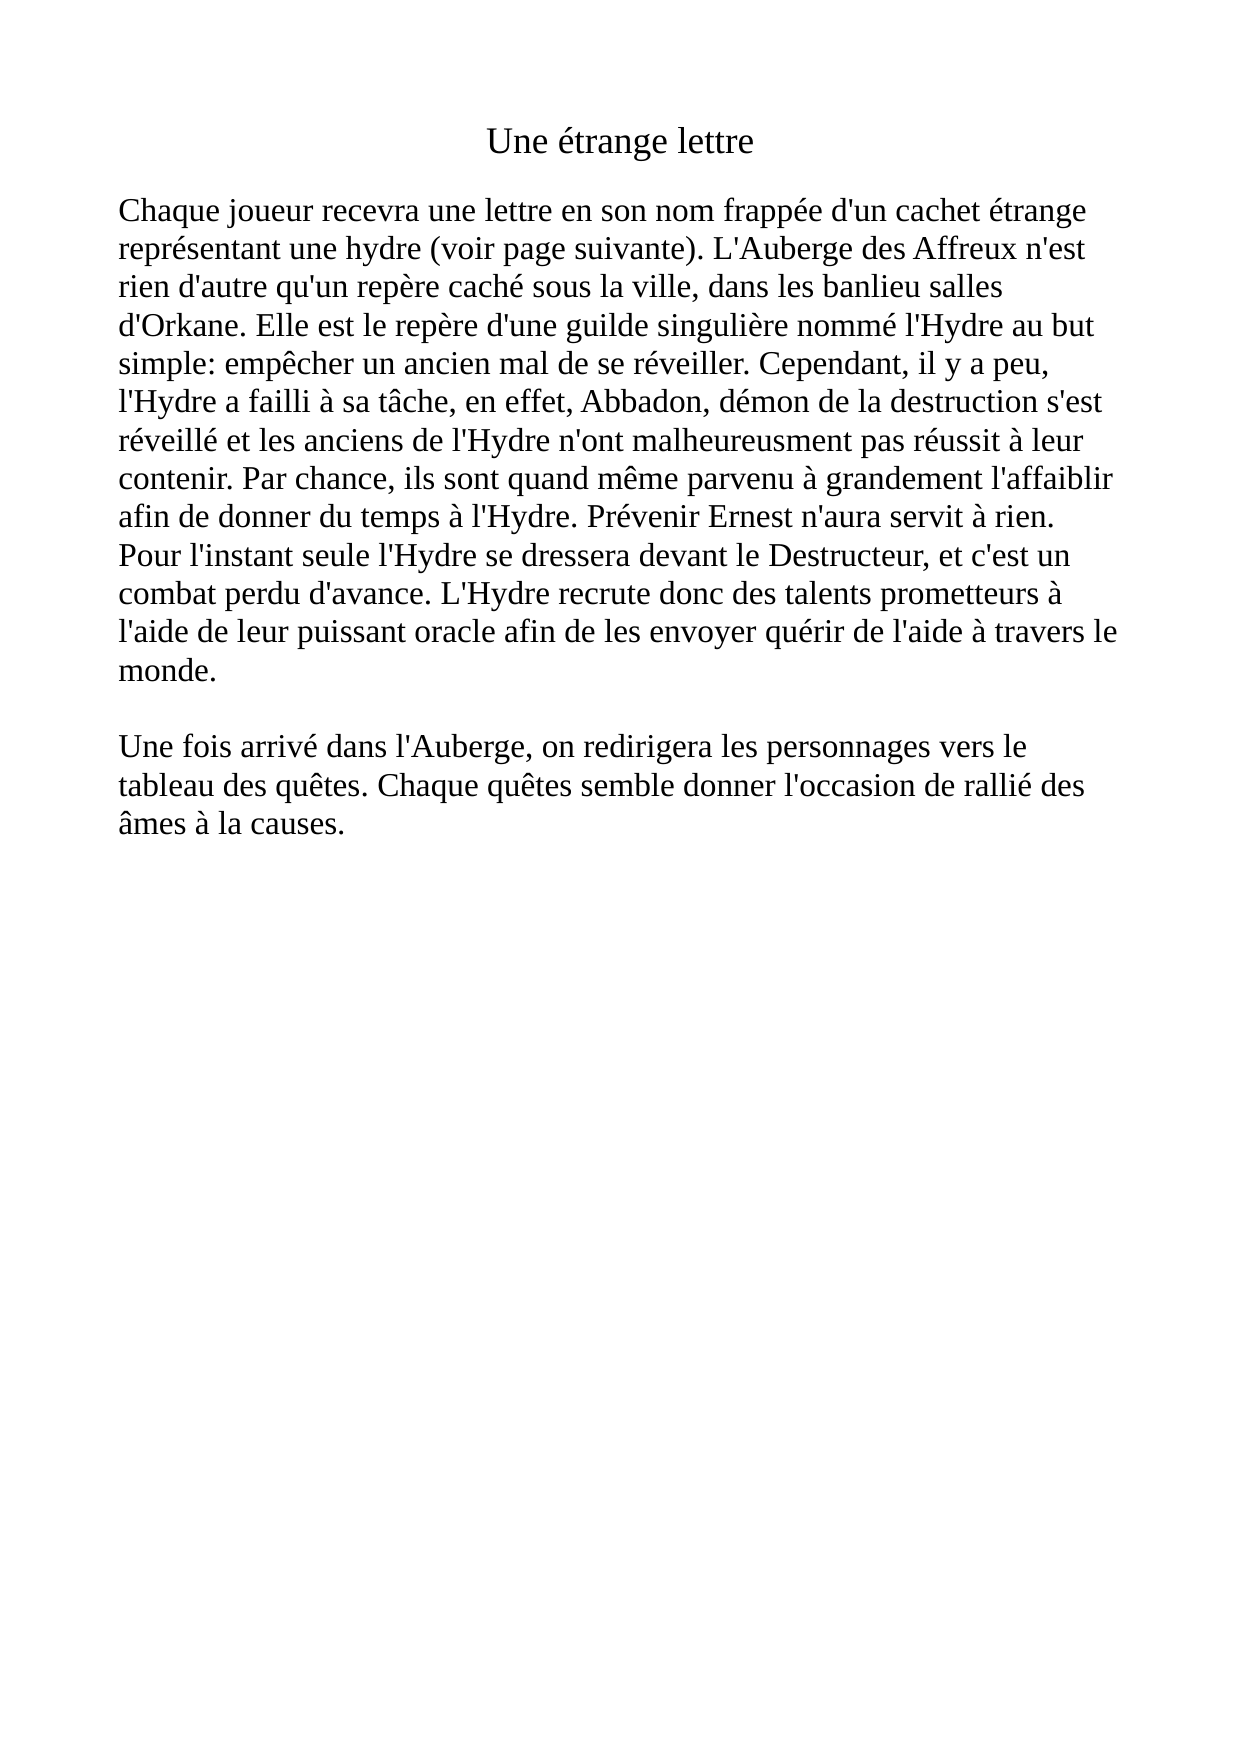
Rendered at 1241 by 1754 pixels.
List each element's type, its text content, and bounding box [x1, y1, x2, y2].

text Une étrange lettre [118, 118, 1122, 161]
text Chaque joueur recevra une lettre en son nom frappée d'un cachet étrange représentant une hydre (voir page suivante). L'Auberge des Affreux n'est rien d'autre qu'un repère caché sous la ville, dans les banlieu salles d'Orkane. Elle est le repère d'une guilde singulière nommé l'Hydre au but simple: empêcher un ancien mal de se réveiller. Cependant, il y a peu, l'Hydre a failli à sa tâche, en effet, Abbadon, démon de la destruction s'est réveillé et les anciens de l'Hydre n'ont malheureusment pas réussit à leur contenir. Par chance, ils sont quand même parvenu à grandement l'affaiblir afin de donner du temps à l'Hydre. Prévenir Ernest n'aura servit à rien. Pour l'instant seule l'Hydre se dressera devant le Destructeur, et c'est un combat perdu d'avance. L'Hydre recrute donc des talents prometteurs à l'aide de leur puissant oracle afin de les envoyer quérir de l'aide à travers le monde. [118, 190, 1122, 688]
text Une fois arrivé dans l'Auberge, on redirigera les personnages vers le tableau des quêtes. Chaque quêtes semble donner l'occasion de rallié des âmes à la causes. [118, 727, 1122, 842]
